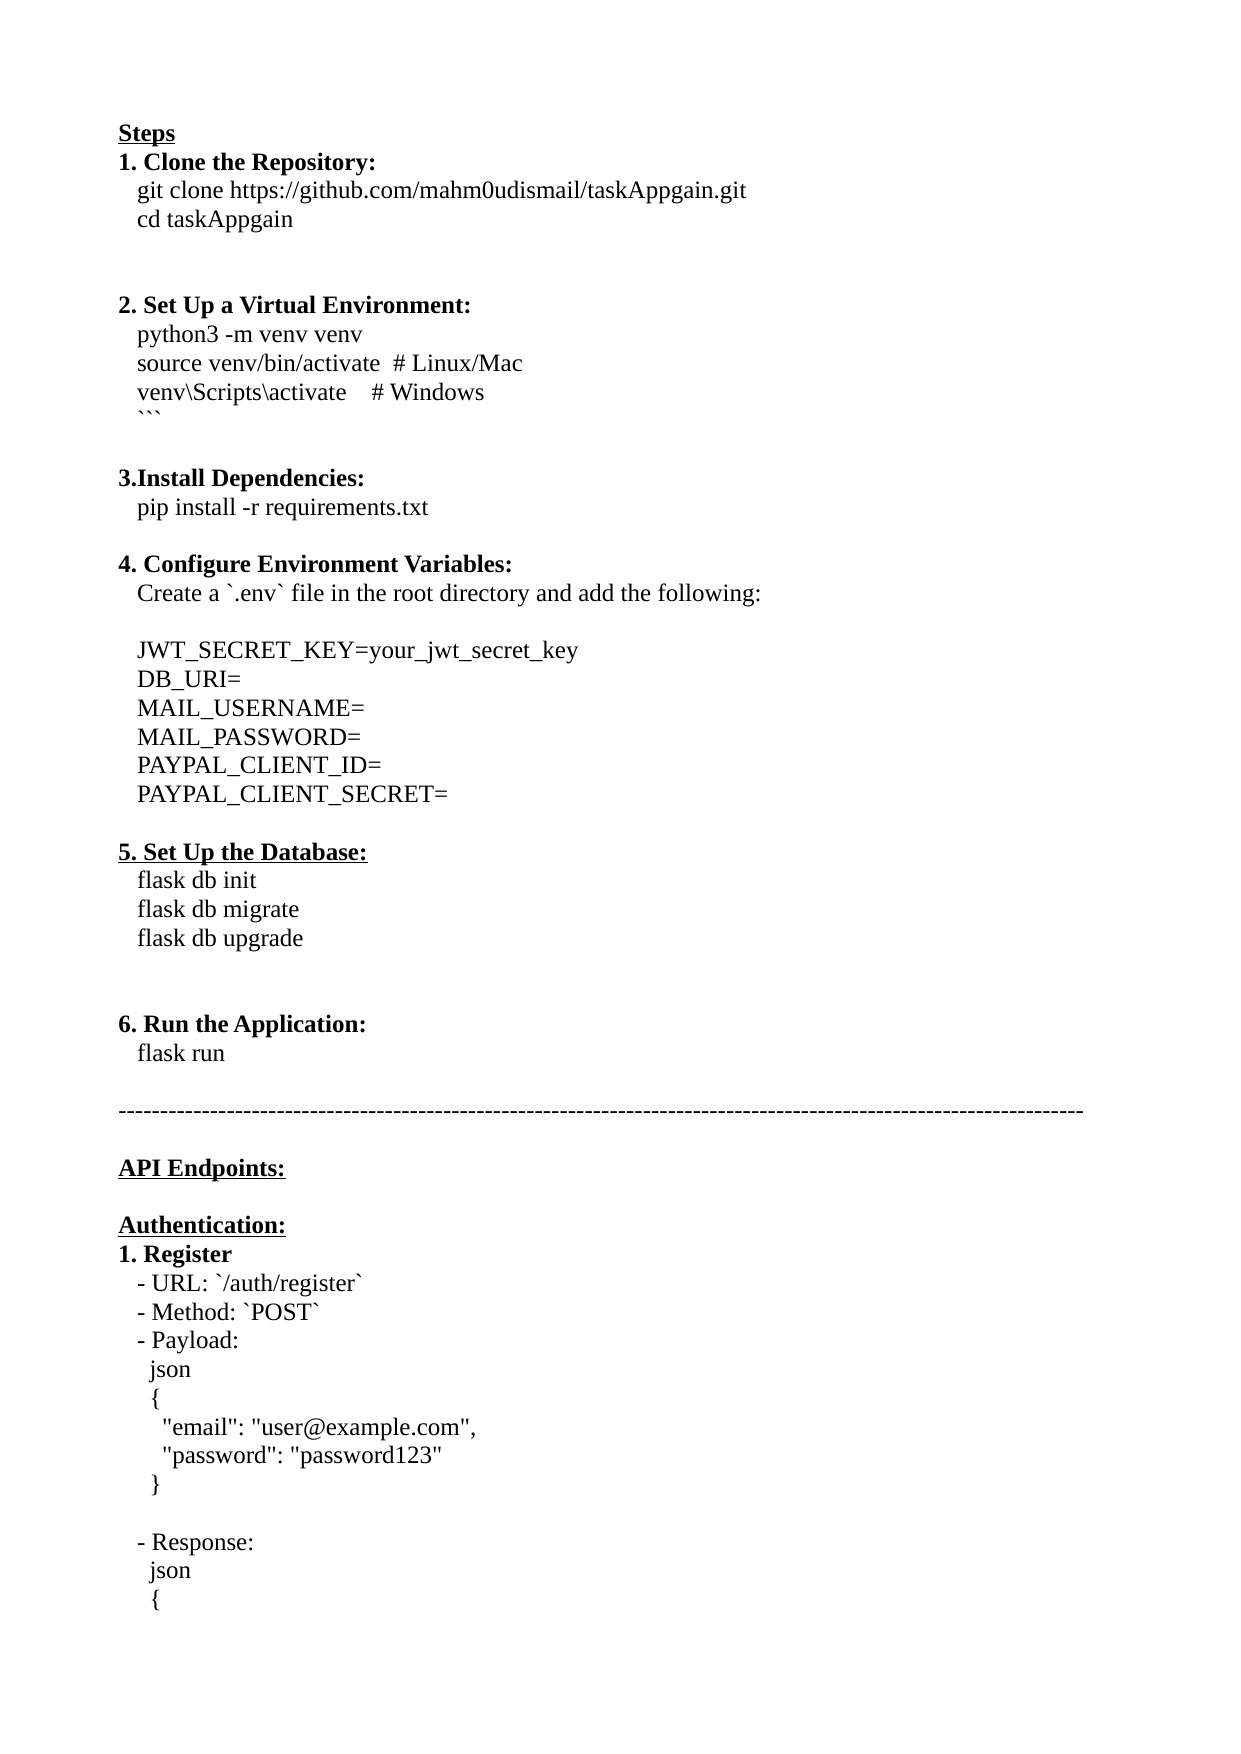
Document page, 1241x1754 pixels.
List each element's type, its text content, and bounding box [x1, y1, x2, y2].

text source venv/bin/activate # Linux/Mac [118, 348, 1122, 377]
text 4. Configure Environment Variables: [118, 549, 1122, 578]
text Steps [118, 118, 1122, 147]
text flask db init [118, 866, 1122, 894]
text 5. Set Up the Database: [118, 837, 1122, 866]
text - Payload: [118, 1326, 1122, 1354]
text json [118, 1354, 1122, 1383]
text MAIL_PASSWORD= [118, 722, 1122, 751]
text cd taskAppgain [118, 204, 1122, 233]
text DB_URI= [118, 664, 1122, 693]
text 1. Register [118, 1239, 1122, 1268]
text flask db migrate [118, 894, 1122, 923]
text 6. Run the Application: [118, 1009, 1122, 1038]
text -------------------------------------------------------------------------------------------------------------------- [118, 1096, 1122, 1124]
text PAYPAL_CLIENT_ID= [118, 751, 1122, 779]
text 2. Set Up a Virtual Environment: [118, 291, 1122, 319]
text python3 -m venv venv [118, 319, 1122, 348]
text git clone https://github.com/mahm0udismail/taskAppgain.git [118, 176, 1122, 204]
text flask run [118, 1038, 1122, 1067]
text - Method: `POST` [118, 1297, 1122, 1326]
text venv\Scripts\activate # Windows [118, 377, 1122, 406]
text 1. Clone the Repository: [118, 147, 1122, 176]
text JWT_SECRET_KEY=your_jwt_secret_key [118, 636, 1122, 664]
text } [118, 1469, 1122, 1498]
text - URL: `/auth/register` [118, 1268, 1122, 1297]
text { [118, 1584, 1122, 1613]
text PAYPAL_CLIENT_SECRET= [118, 779, 1122, 808]
text "password": "password123" [118, 1441, 1122, 1469]
text Authentication: [118, 1211, 1122, 1239]
text json [118, 1556, 1122, 1584]
text { [118, 1383, 1122, 1412]
text pip install -r requirements.txt [118, 492, 1122, 521]
text Create a `.env` file in the root directory and add the following: [118, 578, 1122, 607]
text MAIL_USERNAME= [118, 693, 1122, 722]
text flask db upgrade [118, 923, 1122, 952]
text ``` [118, 406, 1122, 434]
text - Response: [118, 1527, 1122, 1556]
text 3.Install Dependencies: [118, 463, 1122, 492]
text API Endpoints: [118, 1153, 1122, 1182]
text "email": "user@example.com", [118, 1412, 1122, 1441]
